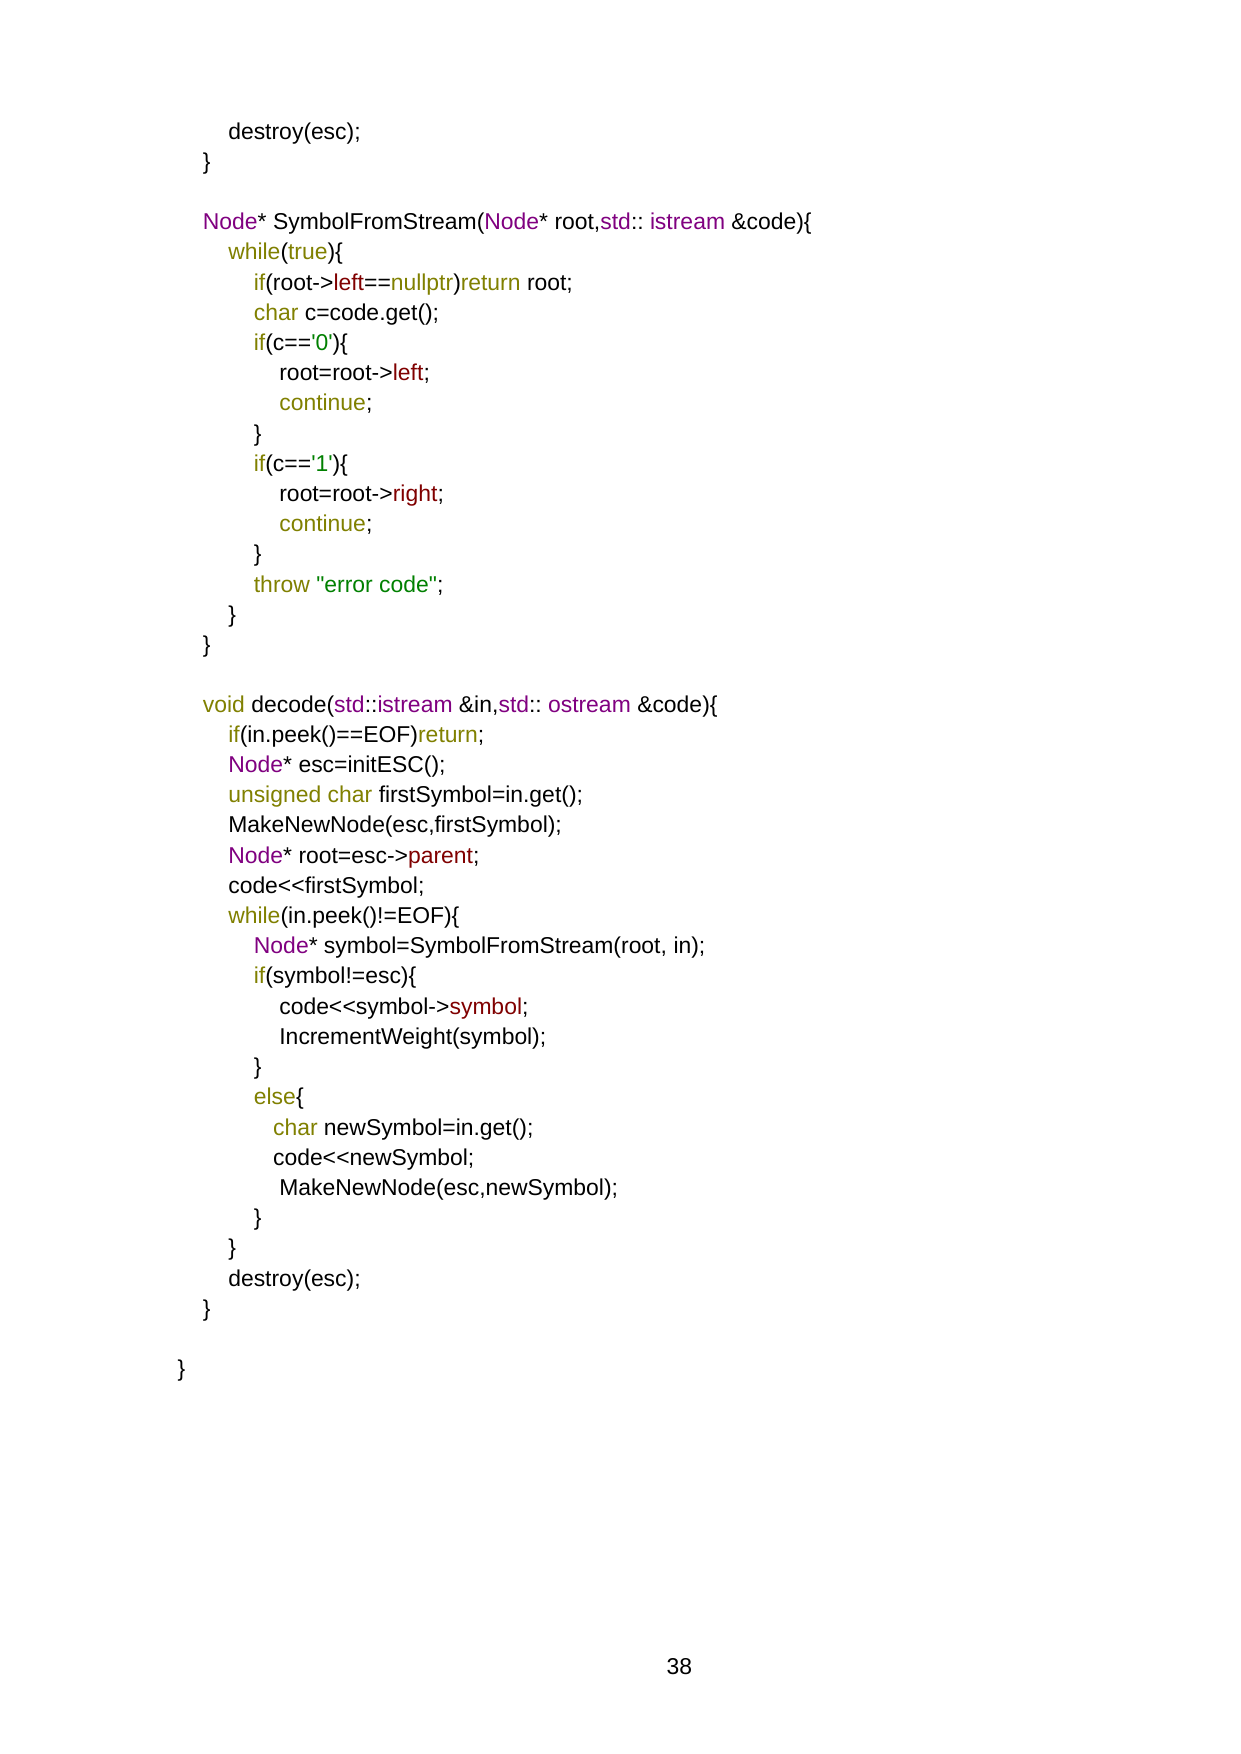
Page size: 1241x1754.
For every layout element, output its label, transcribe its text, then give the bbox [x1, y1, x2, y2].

text unsigned char firstSymbol=in.get(); [177, 781, 1181, 808]
text char c=code.get(); [177, 299, 1181, 325]
text if(c=='1'){ [177, 450, 1181, 476]
text root=root->right; [177, 480, 1181, 506]
text if(in.peek()==EOF)return; [177, 721, 1181, 747]
text continue; [177, 389, 1181, 416]
text } [177, 419, 1181, 446]
text throw "error code"; [177, 571, 1181, 597]
text if(c=='0'){ [177, 329, 1181, 355]
text } [177, 1354, 1181, 1381]
text } [177, 1053, 1181, 1079]
text } [177, 1295, 1181, 1321]
text root=root->left; [177, 359, 1181, 385]
text } [177, 1234, 1181, 1261]
text if(symbol!=esc){ [177, 962, 1181, 989]
text char newSymbol=in.get(); [177, 1113, 1181, 1140]
text } [177, 601, 1181, 627]
text code<<firstSymbol; [177, 872, 1181, 898]
text MakeNewNode(esc,firstSymbol); [177, 811, 1181, 838]
text code<<symbol->symbol; [177, 993, 1181, 1019]
text } [177, 631, 1181, 657]
text Node* symbol=SymbolFromStream(root, in); [177, 932, 1181, 959]
text Node* SymbolFromStream(Node* root,std:: istream &code){ [177, 208, 1181, 234]
text MakeNewNode(esc,newSymbol); [177, 1174, 1181, 1200]
text IncrementWeight(symbol); [177, 1023, 1181, 1049]
text Node* esc=initESC(); [177, 751, 1181, 777]
text if(root->left==nullptr)return root; [177, 268, 1181, 295]
text else{ [177, 1083, 1181, 1110]
text destroy(esc); [177, 118, 1181, 144]
text } [177, 1204, 1181, 1231]
text void decode(std::istream &in,std:: ostream &code){ [177, 691, 1181, 717]
text } [177, 148, 1181, 175]
text code<<newSymbol; [177, 1144, 1181, 1170]
text while(in.peek()!=EOF){ [177, 902, 1181, 928]
text } [177, 540, 1181, 567]
text while(true){ [177, 238, 1181, 264]
text Node* root=esc->parent; [177, 842, 1181, 868]
text continue; [177, 510, 1181, 536]
text destroy(esc); [177, 1264, 1181, 1291]
